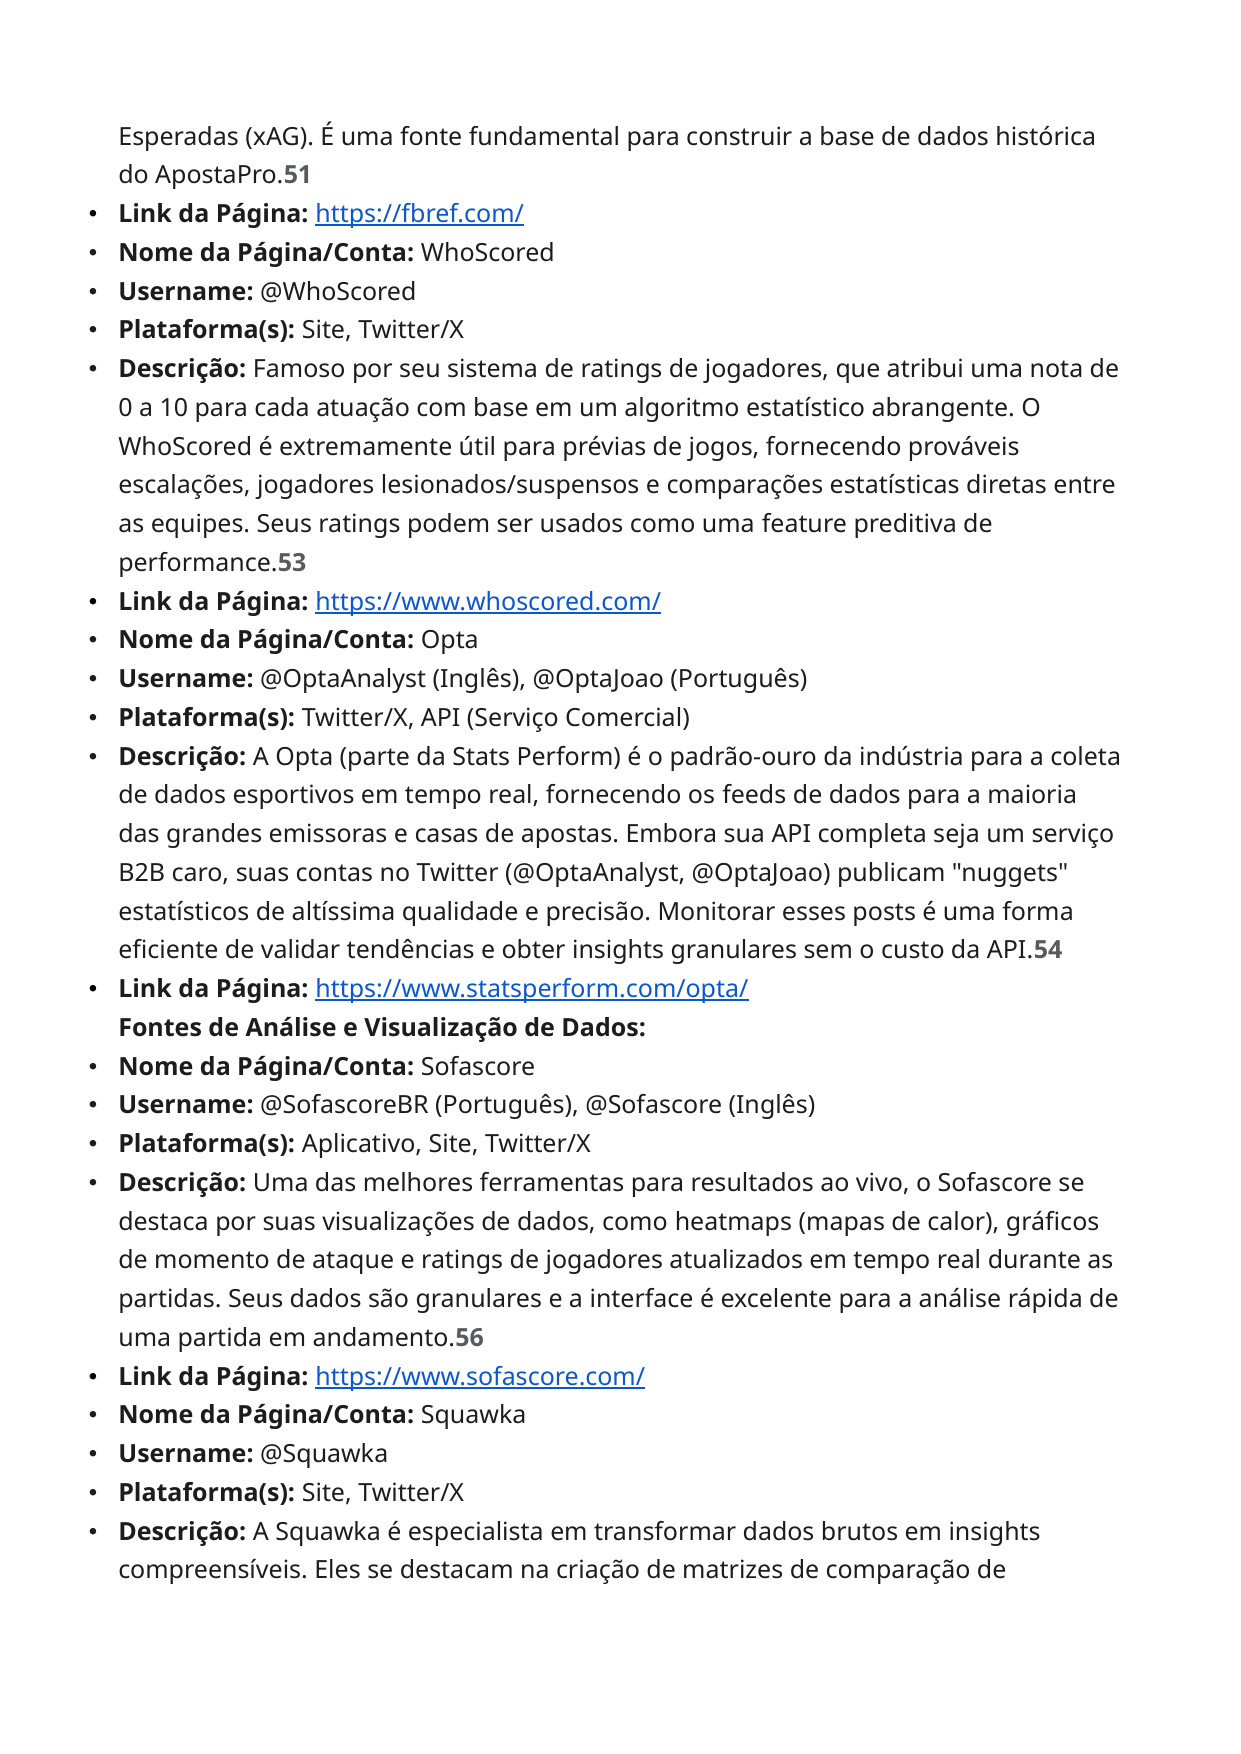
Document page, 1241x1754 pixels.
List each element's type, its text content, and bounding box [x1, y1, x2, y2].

list Username: @SofascoreBR (Português), @Sofascore (Inglês) [118, 1087, 1122, 1121]
list Nome da Página/Conta: Sofascore [118, 1048, 1122, 1082]
list Plataforma(s): Twitter/X, API (Serviço Comercial) [118, 699, 1122, 733]
list Plataforma(s): Aplicativo, Site, Twitter/X [118, 1126, 1122, 1160]
list Descrição: A Opta (parte da Stats Perform) é o padrão-ouro da indústria para a coleta de dados esportivos em tempo real, fornecendo os feeds de dados para a maioria das grandes emissoras e casas de apostas. Embora sua API completa seja um serviço B2B caro, suas contas no Twitter (@OptaAnalyst, @OptaJoao) publicam "nuggets" estatísticos de altíssima qualidade e precisão. Monitorar esses posts é uma forma eficiente de validar tendências e obter insights granulares sem o custo da API.54 [118, 738, 1122, 966]
list Descrição: Uma das melhores ferramentas para resultados ao vivo, o Sofascore se destaca por suas visualizações de dados, como heatmaps (mapas de calor), gráficos de momento de ataque e ratings de jogadores atualizados em tempo real durante as partidas. Seus dados são granulares e a interface é excelente para a análise rápida de uma partida em andamento.56 [118, 1164, 1122, 1353]
list Descrição: Famoso por seu sistema de ratings de jogadores, que atribui uma nota de 0 a 10 para cada atuação com base em um algoritmo estatístico abrangente. O WhoScored é extremamente útil para prévias de jogos, fornecendo prováveis escalações, jogadores lesionados/suspensos e comparações estatísticas diretas entre as equipes. Seus ratings podem ser usados como uma feature preditiva de performance.53 [118, 351, 1122, 578]
list Username: @OptaAnalyst (Inglês), @OptaJoao (Português) [118, 661, 1122, 695]
list Esperadas (xAG). É uma fonte fundamental para construir a base de dados histórica do ApostaPro.51 [118, 118, 1122, 191]
list Link da Página: https://www.whoscored.com/ [118, 583, 1122, 617]
list Plataforma(s): Site, Twitter/X [118, 312, 1122, 346]
list Link da Página: https://www.sofascore.com/ [118, 1358, 1122, 1392]
list Plataforma(s): Site, Twitter/X [118, 1474, 1122, 1508]
list Nome da Página/Conta: WhoScored [118, 234, 1122, 268]
text Fontes de Análise e Visualização de Dados: [118, 1009, 1122, 1043]
list Descrição: A Squawka é especialista em transformar dados brutos em insights compreensíveis. Eles se destacam na criação de matrizes de comparação de [118, 1513, 1122, 1586]
list Link da Página: https://www.statsperform.com/opta/ [118, 971, 1122, 1005]
list Username: @Squawka [118, 1436, 1122, 1470]
list Username: @WhoScored [118, 273, 1122, 307]
list Link da Página: https://fbref.com/ [118, 196, 1122, 230]
list Nome da Página/Conta: Opta [118, 622, 1122, 656]
list Nome da Página/Conta: Squawka [118, 1397, 1122, 1431]
